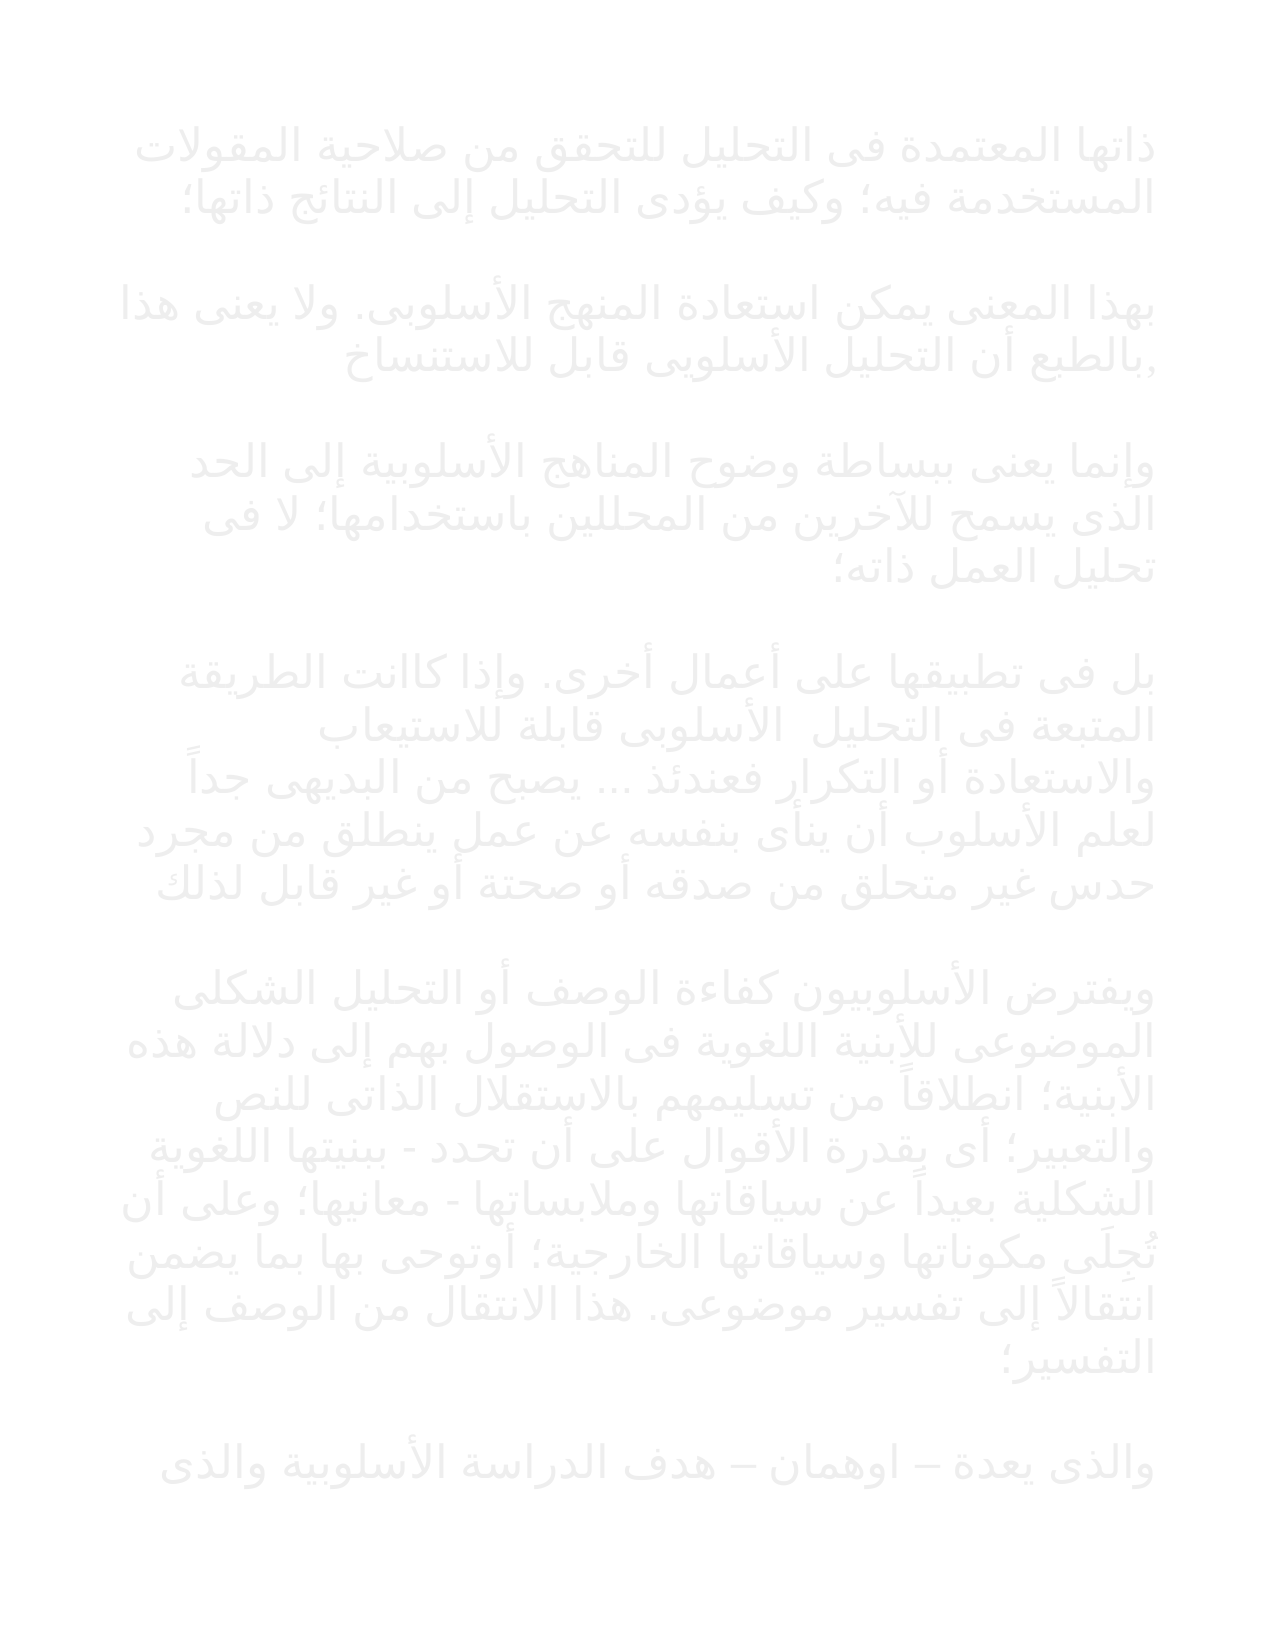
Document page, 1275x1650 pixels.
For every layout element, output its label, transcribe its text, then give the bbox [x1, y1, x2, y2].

text والذى يعدة – اوهمان – هدف الدراسة الأسلوبية والذى [118, 1436, 1157, 1489]
text بهذا المعنى يمكن استعادة المنهج الأسلوبى. ولا يعنى هذا بالطبع أن التحليل الأسلويى قابل للاستنساخ, [118, 276, 1157, 382]
text إلى جانب تمتعه بقابليته للاستعادة والتكرار. فالتحليل الأسلوبى - كما يصفه ٠ . - له منهجيته الموضوعية التى تبتعد عن الانطباعات والأحكام والتعليقات الذاتية؛ وعن أية اعتيارات أو مقاييس خارجية؛ وتستند - فى المقابل – إلى معاينة الأبنية اللغوية والنصية؛ معتمداً فى ذلك على مجموعة واضحة ومحددة من لمفاهيم والمصطلحات والمعايير مستمدة من اللسانيات؛ يحظى الكثيرمنها بالقبول والإجماع - على الرغم من صعوية تحديدها على المستوى اللسانى مما يمكن محللين آخرين من أن يسلكوا المسار أو الطريقة ذاتها المعتمدة فى التحليل للتحقق من صلاحية المقولات المستخدمة فيه؛ وكيف يؤدى التحليل إلى النتائج ذاتها؛ [118, 118, 1157, 223]
text ويفترض الأسلوبيون كفاءة الوصف أو التحليل الشكلى الموضوعى للأبنية اللغوية فى الوصول بهم إلى دلالة هذه الأبنية؛ انطلاقاً من تسليمهم بالاستقلال الذاتى للنص والتعبير؛ أى بقدرة الأقوال على أن تحدد - ببنيتها اللغوية الشكلية بعيداً عن سياقاتها وملابساتها - معانيها؛ وعلى أن تُجِلَى مكوناتها وسياقاتها الخارجية؛ أوتوحى بها بما يضمن انتقالاً إلى تفسير موضوعى. هذا الانتقال من الوصف إلى التفسير؛ [118, 962, 1157, 1383]
text وإنما يعنى ببساطة وضوح المناهج الأسلوبية إلى الحد الذى يسمح للآخرين من المحللين باستخدامها؛ لا فى تحليل العمل ذاته؛ [118, 434, 1157, 593]
text بل فى تطبيقها على أعمال أخرى. وإذا كاانت الطريقة المتبعة فى التحليل الأسلوبى قابلة للاستيعاب والاستعادة أو التكرار فعندئذ ... يصبح من البديهى جداً لعلم الأسلوب أن ينأى بنفسه عن عمل ينطلق من مجرد حدس غير متحلق من صدقه أو صحتة أو غير قابل لذلك [118, 645, 1157, 909]
